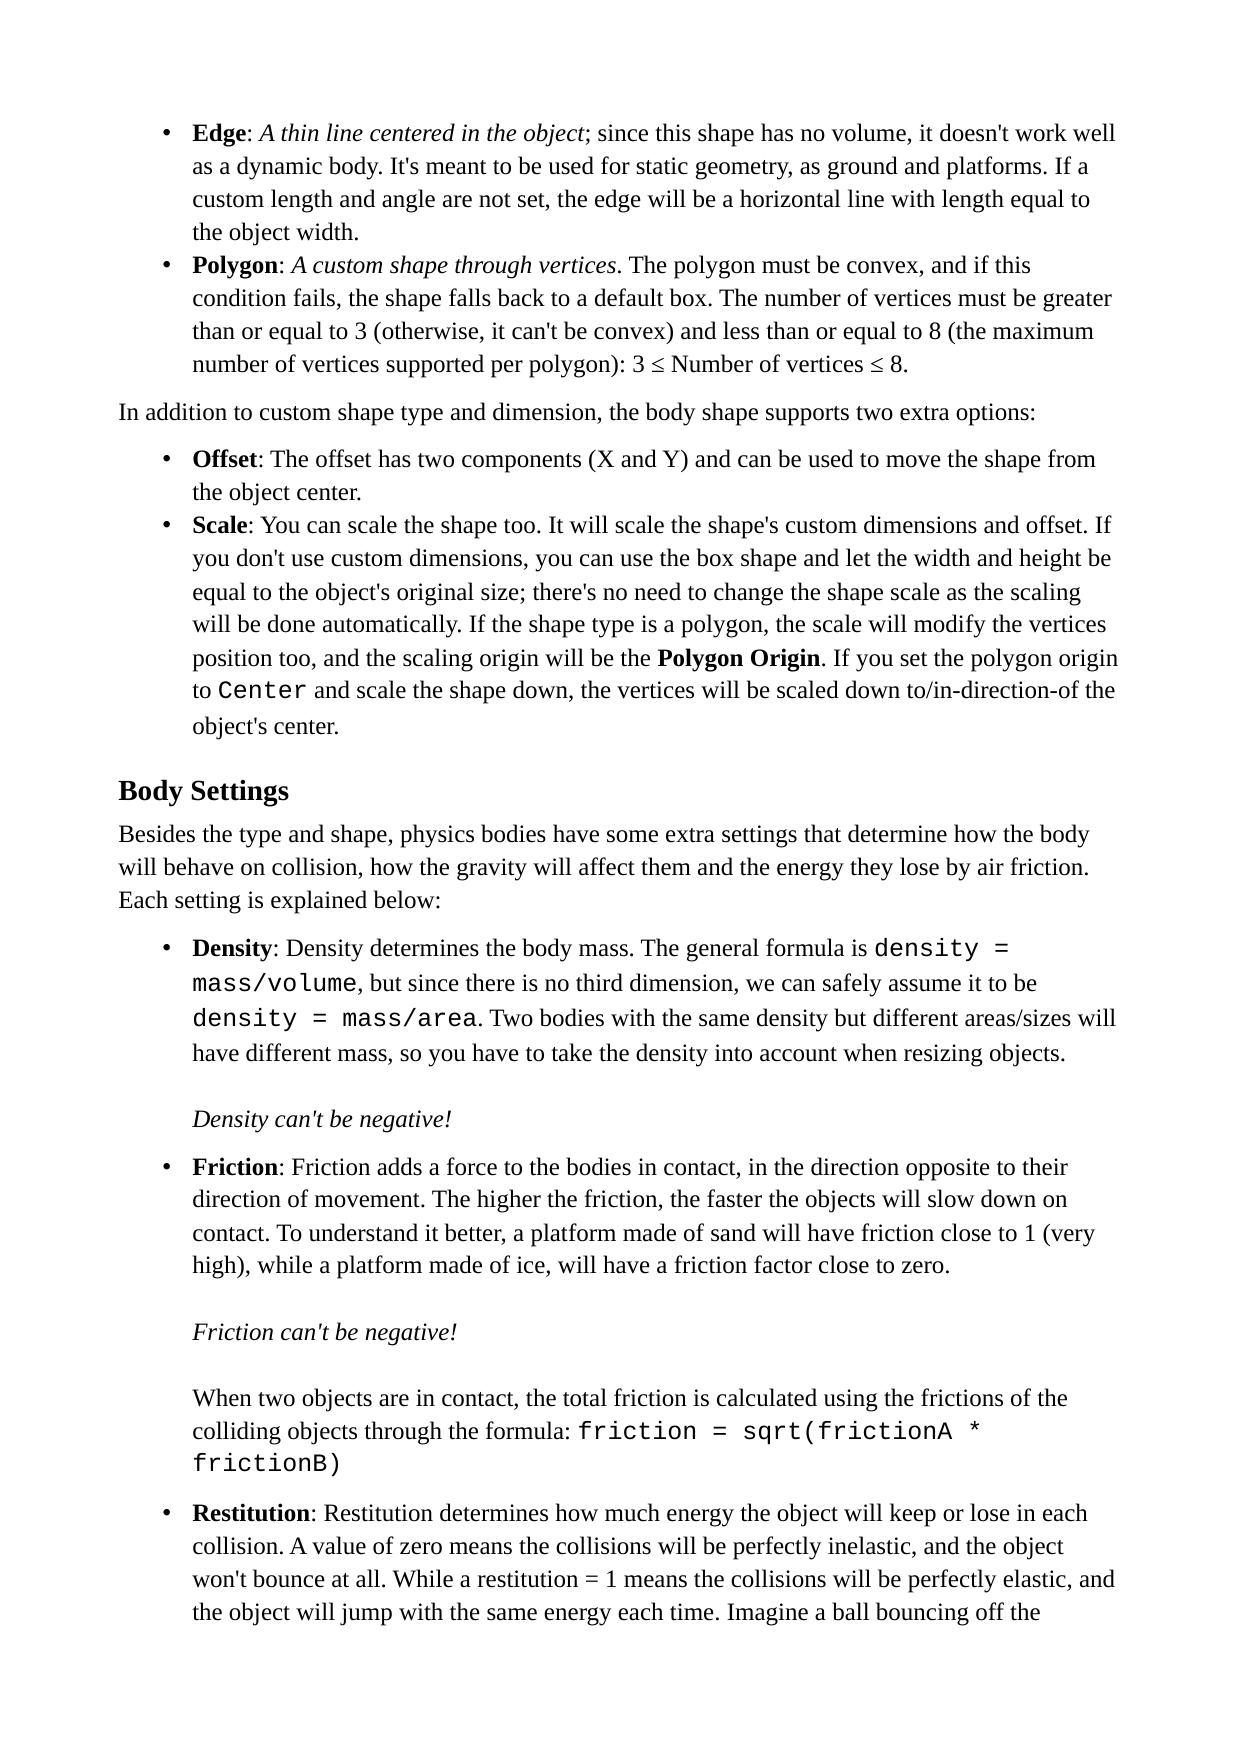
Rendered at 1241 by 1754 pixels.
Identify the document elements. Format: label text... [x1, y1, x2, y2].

text In addition to custom shape type and dimension, the body shape supports two extra options: [118, 397, 1122, 426]
list Offset: The offset has two components (X and Y) and can be used to move the shape from the object center. [162, 444, 1122, 506]
list Polygon: A custom shape through vertices. The polygon must be convex, and if this condition fails, the shape falls back to a default box. The number of vertices must be greater than or equal to 3 (otherwise, it can't be convex) and less than or equal to 8 (the maximum number of vertices supported per polygon): 3 ≤ Number of vertices ≤ 8. [162, 250, 1122, 378]
list Density: Density determines the body mass. The general formula is density = mass/volume, but since there is no third dimension, we can safely assume it to be density = mass/area. Two bodies with the same density but different areas/sizes will have different mass, so you have to take the density into account when resizing objects. Density can't be negative! [162, 933, 1122, 1133]
list Friction: Friction adds a force to the bodies in contact, in the direction opposite to their direction of movement. The higher the friction, the faster the objects will slow down on contact. To understand it better, a platform made of sand will have friction close to 1 (very high), while a platform made of ice, will have a friction factor close to zero. Friction can't be negative! When two objects are in contact, the total friction is calculated using the frictions of the colliding objects through the formula: friction = sqrt(frictionA * frictionB) [162, 1152, 1122, 1479]
list Edge: A thin line centered in the object; since this shape has no volume, it doesn't work well as a dynamic body. It's meant to be used for static geometry, as ground and platforms. If a custom length and angle are not set, the edge will be a horizontal line with length equal to the object width. [162, 118, 1122, 246]
text Besides the type and shape, physics bodies have some extra settings that determine how the body will behave on collision, how the gravity will affect them and the energy they lose by air friction. Each setting is explained below: [118, 819, 1122, 914]
list Scale: You can scale the shape too. It will scale the shape's custom dimensions and offset. If you don't use custom dimensions, you can use the box shape and let the width and height be equal to the object's original size; there's no need to change the shape scale as the scaling will be done automatically. If the shape type is a polygon, the scale will modify the vertices position too, and the scaling origin will be the Polygon Origin. If you set the polygon origin to Center and scale the shape down, the vertices will be scaled down to/in-direction-of the object's center. [162, 511, 1122, 739]
subtitle Body Settings [118, 773, 1122, 806]
list Restitution: Restitution determines how much energy the object will keep or lose in each collision. A value of zero means the collisions will be perfectly inelastic, and the object won't bounce at all. While a restitution = 1 means the collisions will be perfectly elastic, and the object will jump with the same energy each time. Imagine a ball bouncing off the [162, 1498, 1122, 1626]
